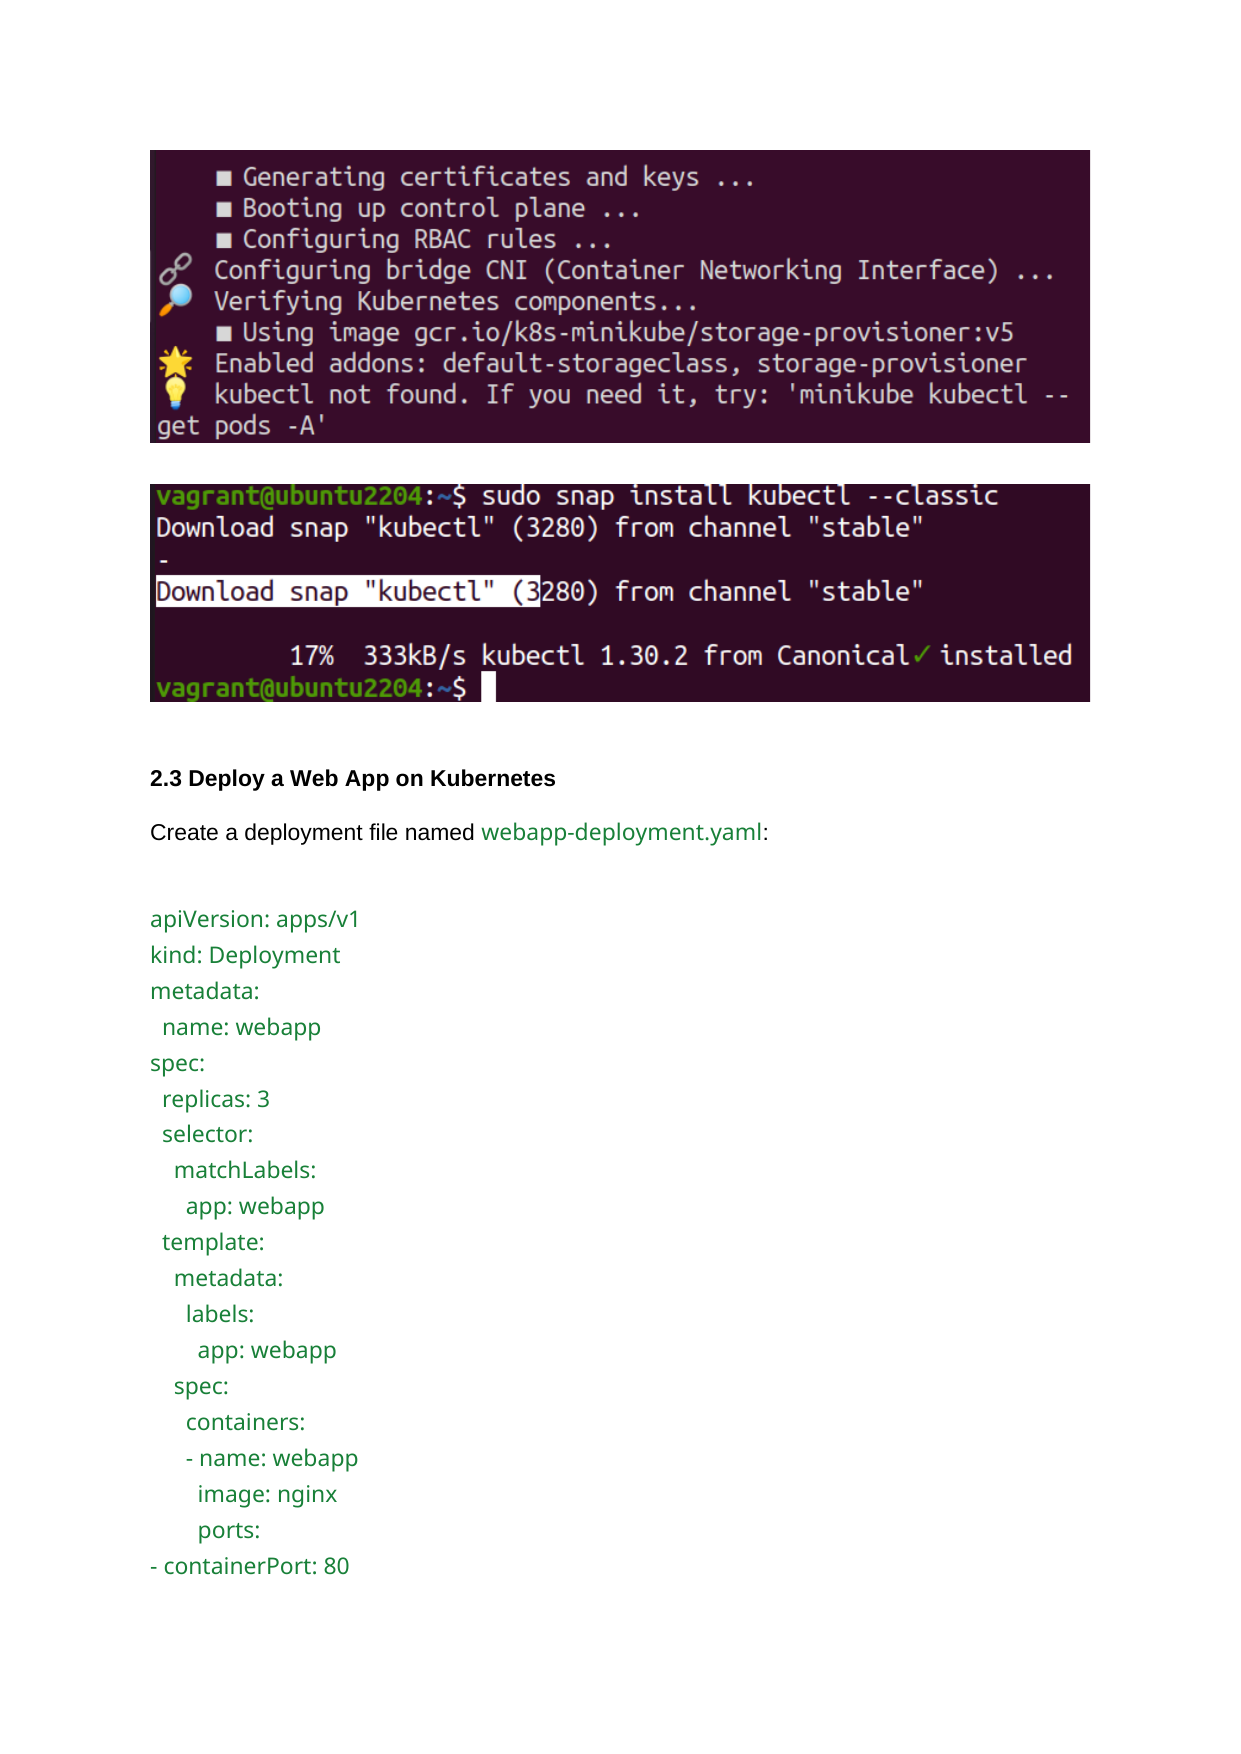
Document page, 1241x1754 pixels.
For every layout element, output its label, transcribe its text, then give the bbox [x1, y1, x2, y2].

text labels: [150, 1298, 1090, 1329]
text apiVersion: apps/v1 [150, 903, 1090, 934]
text - name: webapp [150, 1442, 1090, 1473]
text image: nginx [150, 1478, 1090, 1509]
text spec: [150, 1370, 1090, 1401]
text metadata: [150, 975, 1090, 1006]
picture [150, 484, 1091, 702]
text Create a deployment file named webapp-deployment.yaml: [150, 816, 1090, 848]
subtitle 2.3 Deploy a Web App on Kubernetes [150, 765, 1090, 791]
text matchLabels: [150, 1154, 1090, 1186]
text ports: [150, 1514, 1090, 1545]
text spec: [150, 1047, 1090, 1078]
text kind: Deployment [150, 939, 1090, 970]
text template: [150, 1226, 1090, 1257]
text app: webapp [150, 1190, 1090, 1222]
text containers: [150, 1406, 1090, 1437]
picture [150, 150, 1091, 443]
text - containerPort: 80 [150, 1550, 1090, 1581]
text app: webapp [150, 1334, 1090, 1365]
text metadata: [150, 1262, 1090, 1293]
text name: webapp [150, 1011, 1090, 1042]
text selector: [150, 1118, 1090, 1150]
text replicas: 3 [150, 1082, 1090, 1114]
